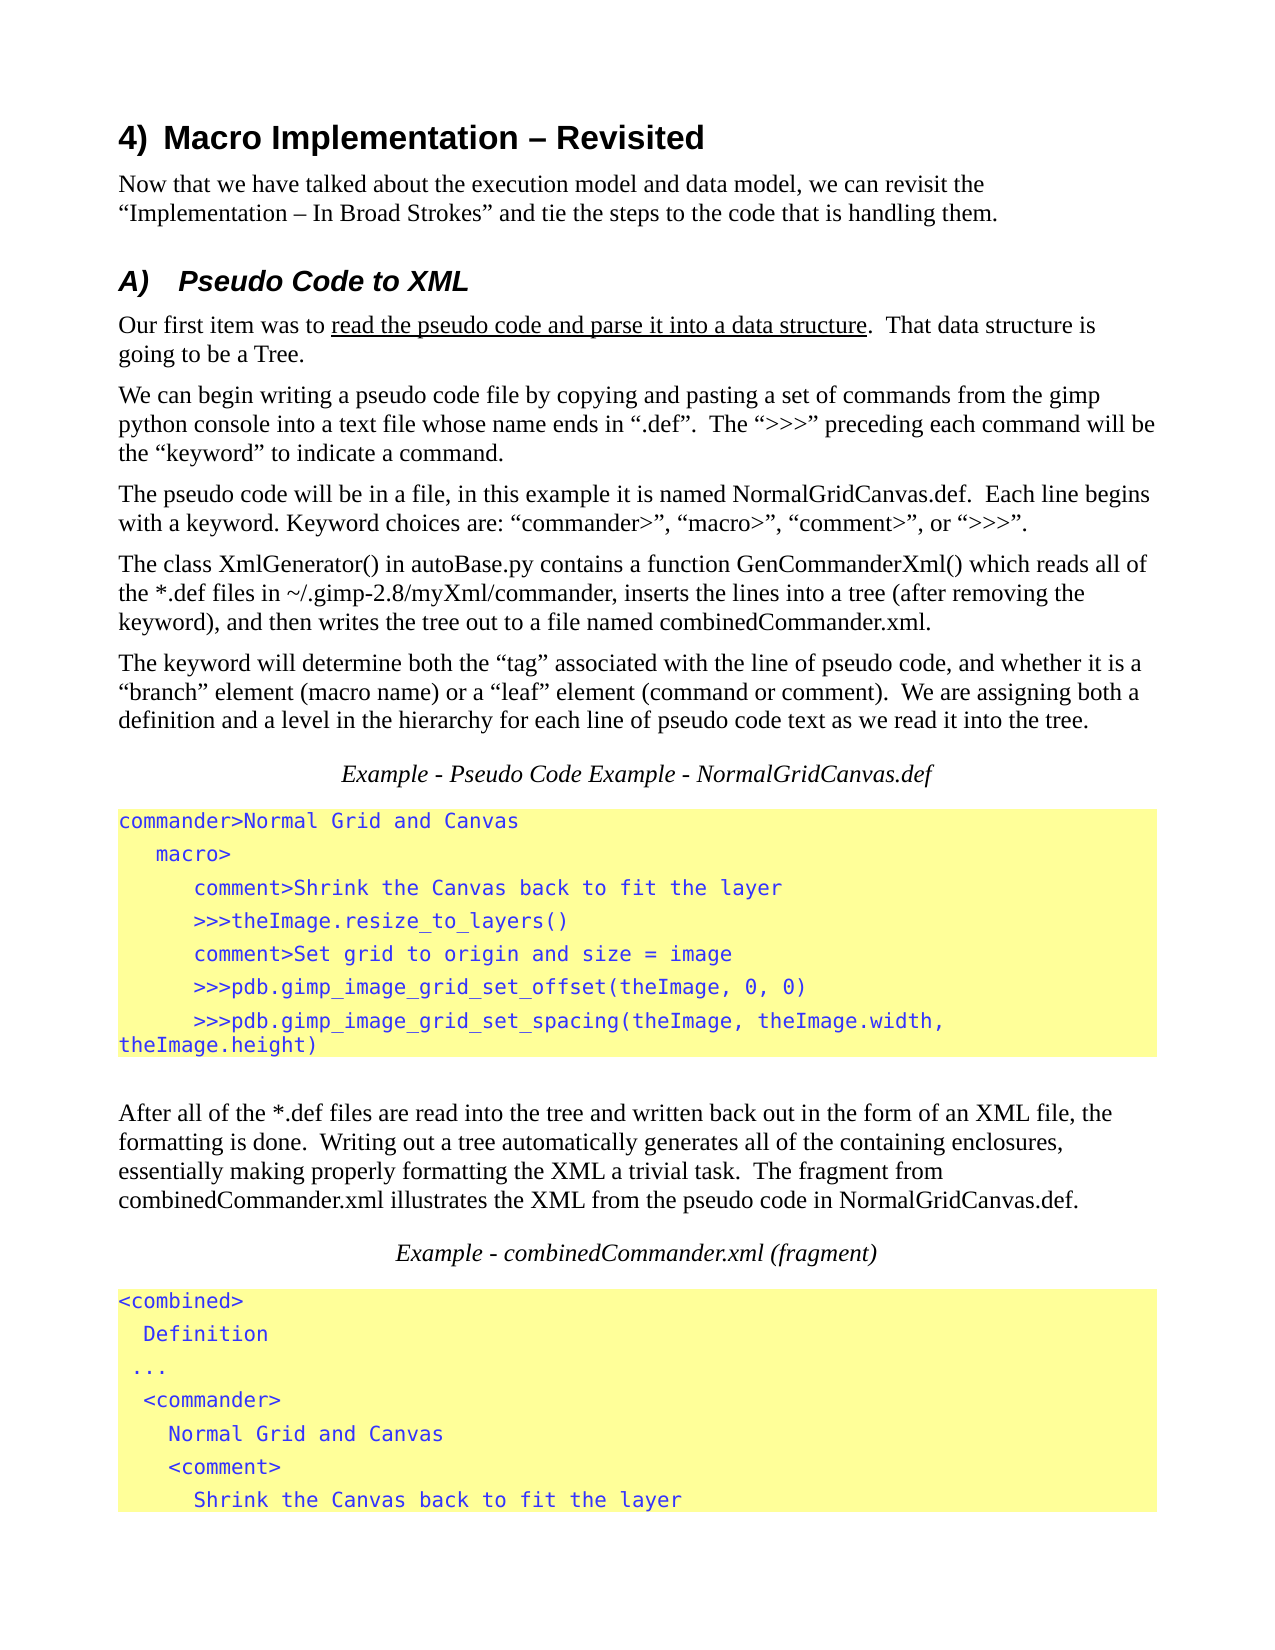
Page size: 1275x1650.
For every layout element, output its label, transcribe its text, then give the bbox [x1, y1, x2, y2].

text comment>Set grid to origin and size = image [118, 942, 1157, 966]
text The pseudo code will be in a file, in this example it is named NormalGridCanvas.def. Each line begins with a keyword. Keyword choices are: “commander>”, “macro>”, “comment>”, or “>>>”. [118, 479, 1157, 537]
text After all of the *.def files are read into the tree and written back out in the form of an XML file, the formatting is done. Writing out a tree automatically generates all of the containing enclosures, essentially making properly formatting the XML a trivial task. The fragment from combinedCommander.xml illustrates the XML from the pseudo code in NormalGridCanvas.def. [118, 1098, 1157, 1213]
text >>>pdb.gimp_image_grid_set_offset(theImage, 0, 0) [118, 975, 1157, 1000]
subtitle Pseudo Code to XML [118, 264, 1157, 298]
text The class XmlGenerator() in autoBase.py contains a function GenCommanderXml() which reads all of the *.def files in ~/.gimp-2.8/myXml/commander, inserts the lines into a tree (after removing the keyword), and then writes the tree out to a file named combinedCommander.xml. [118, 549, 1157, 635]
text >>>theImage.resize_to_layers() [118, 909, 1157, 933]
text <combined> [118, 1289, 1157, 1313]
text ... [118, 1355, 1157, 1379]
text Example - combinedCommander.xml (fragment) [118, 1238, 1157, 1267]
text Definition [118, 1322, 1157, 1346]
text Now that we have talked about the execution model and data model, we can revisit the “Implementation – In Broad Strokes” and tie the steps to the code that is handling them. [118, 169, 1157, 227]
text macro> [118, 842, 1157, 867]
text >>>pdb.gimp_image_grid_set_spacing(theImage, theImage.width, theImage.height) [118, 1009, 1157, 1057]
text Shrink the Canvas back to fit the layer [118, 1488, 1157, 1512]
text <comment> [118, 1455, 1157, 1479]
text Our first item was to read the pseudo code and parse it into a data structure. That data structure is going to be a Tree. [118, 310, 1157, 368]
text Normal Grid and Canvas [118, 1422, 1157, 1446]
text comment>Shrink the Canvas back to fit the layer [118, 876, 1157, 900]
text The keyword will determine both the “tag” associated with the line of pseudo code, and whether it is a “branch” element (macro name) or a “leaf” element (command or comment). We are assigning both a definition and a level in the hierarchy for each line of pseudo code text as we read it into the tree. [118, 648, 1157, 734]
subtitle Macro Implementation – Revisited [118, 118, 1157, 157]
text <commander> [118, 1388, 1157, 1413]
text commander>Normal Grid and Canvas [118, 809, 1157, 833]
text Example - Pseudo Code Example - NormalGridCanvas.def [118, 759, 1157, 788]
text We can begin writing a pseudo code file by copying and pasting a set of commands from the gimp python console into a text file whose name ends in “.def”. The “>>>” preceding each command will be the “keyword” to indicate a command. [118, 380, 1157, 467]
